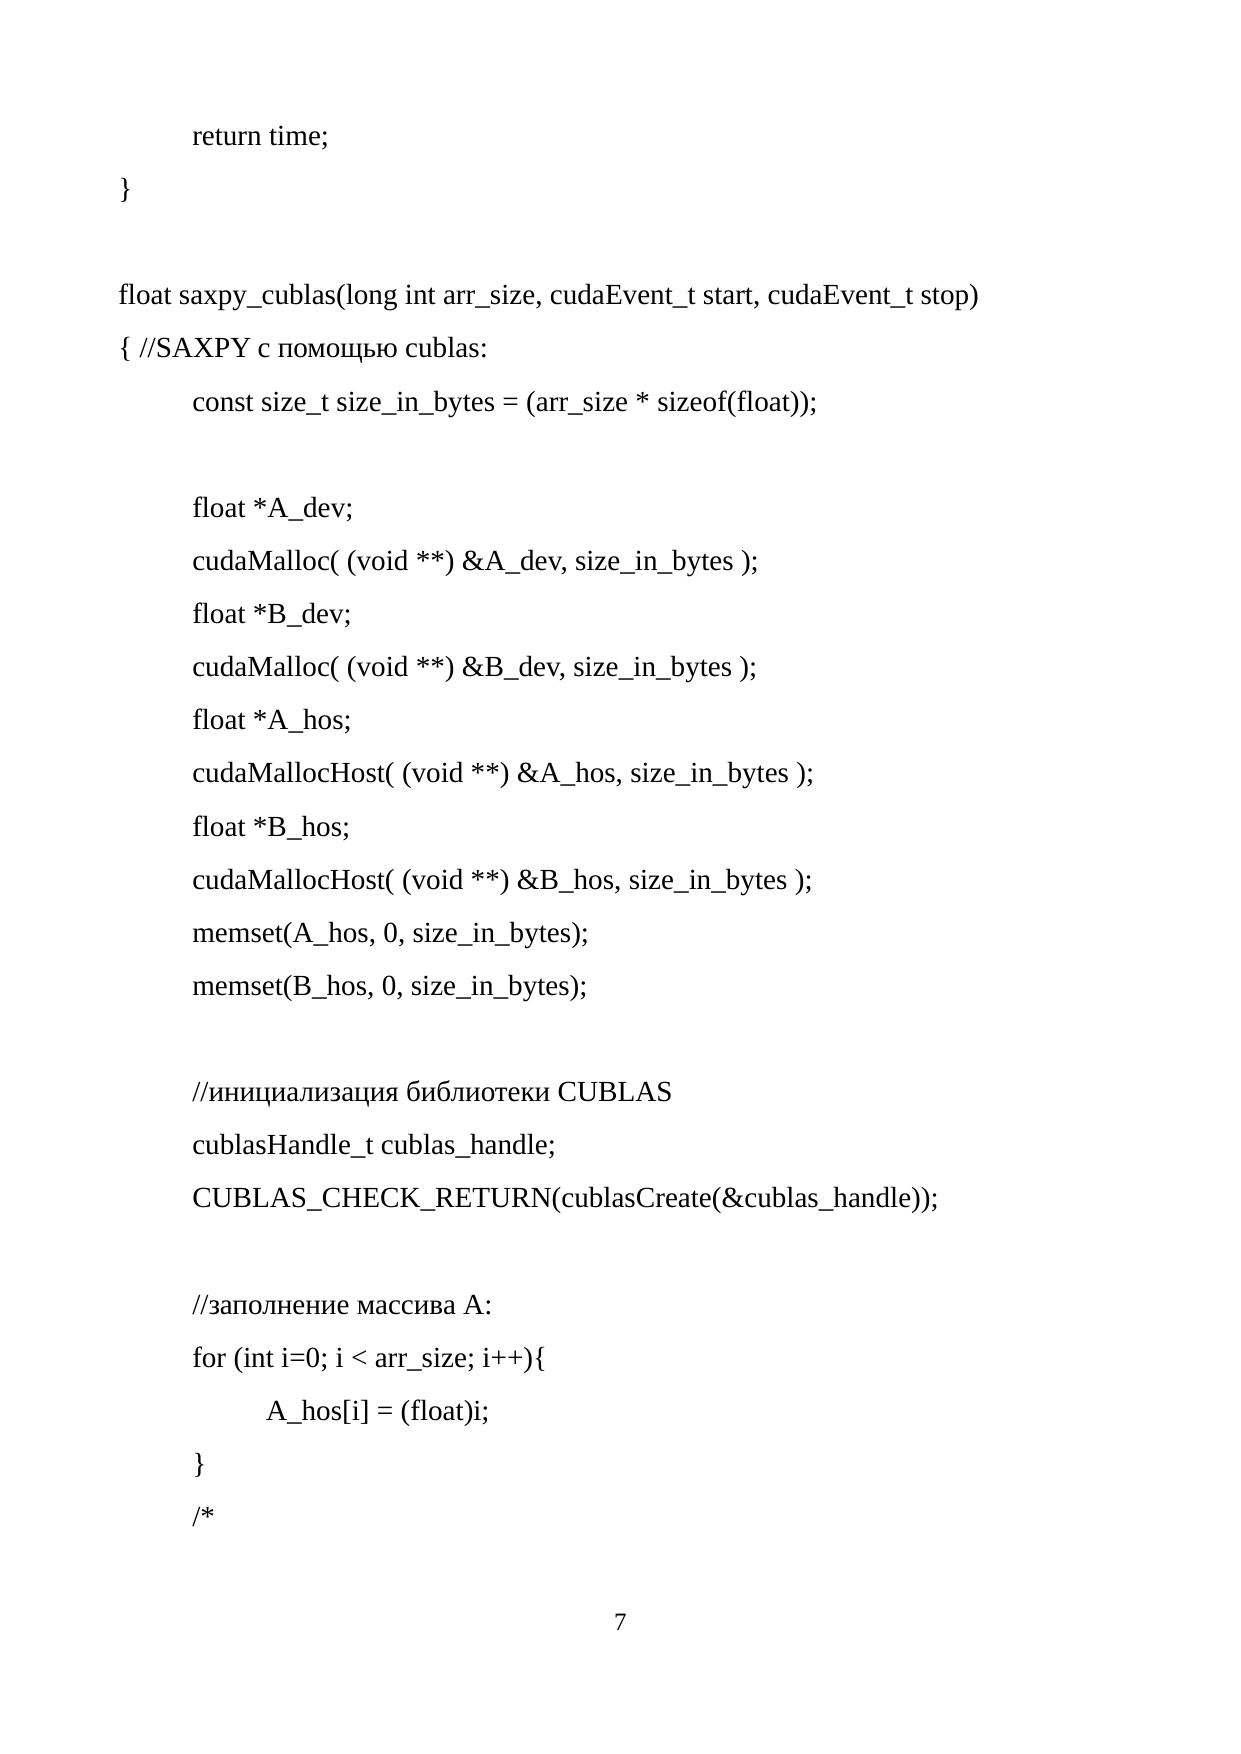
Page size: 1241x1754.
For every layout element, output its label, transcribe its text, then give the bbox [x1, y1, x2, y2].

text memset(B_hos, 0, size_in_bytes); [118, 968, 1122, 1002]
text cudaMalloc( (void **) &A_dev, size_in_bytes ); [118, 543, 1122, 577]
text float *B_dev; [118, 596, 1122, 630]
text //инициализация библиотеки CUBLAS [118, 1074, 1122, 1108]
text { //SAXPY с помощью cublas: [118, 331, 1122, 364]
text cudaMallocHost( (void **) &B_hos, size_in_bytes ); [118, 862, 1122, 895]
text float saxpy_cublas(long int arr_size, cudaEvent_t start, cudaEvent_t stop) [118, 277, 1122, 311]
text /* [118, 1499, 1122, 1533]
text memset(A_hos, 0, size_in_bytes); [118, 915, 1122, 948]
text } [118, 1446, 1122, 1480]
text for (int i=0; i < arr_size; i++){ [118, 1340, 1122, 1373]
text float *A_hos; [118, 702, 1122, 736]
text cudaMalloc( (void **) &B_dev, size_in_bytes ); [118, 649, 1122, 683]
text return time; [118, 118, 1122, 152]
text cublasHandle_t cublas_handle; [118, 1127, 1122, 1161]
text float *A_dev; [118, 490, 1122, 523]
text float *B_hos; [118, 809, 1122, 842]
text } [118, 171, 1122, 205]
text A_hos[i] = (float)i; [118, 1393, 1122, 1427]
text //заполнение массива А: [118, 1287, 1122, 1320]
text CUBLAS_CHECK_RETURN(cublasCreate(&cublas_handle)); [118, 1181, 1122, 1214]
text cudaMallocHost( (void **) &A_hos, size_in_bytes ); [118, 756, 1122, 789]
text const size_t size_in_bytes = (arr_size * sizeof(float)); [118, 384, 1122, 417]
